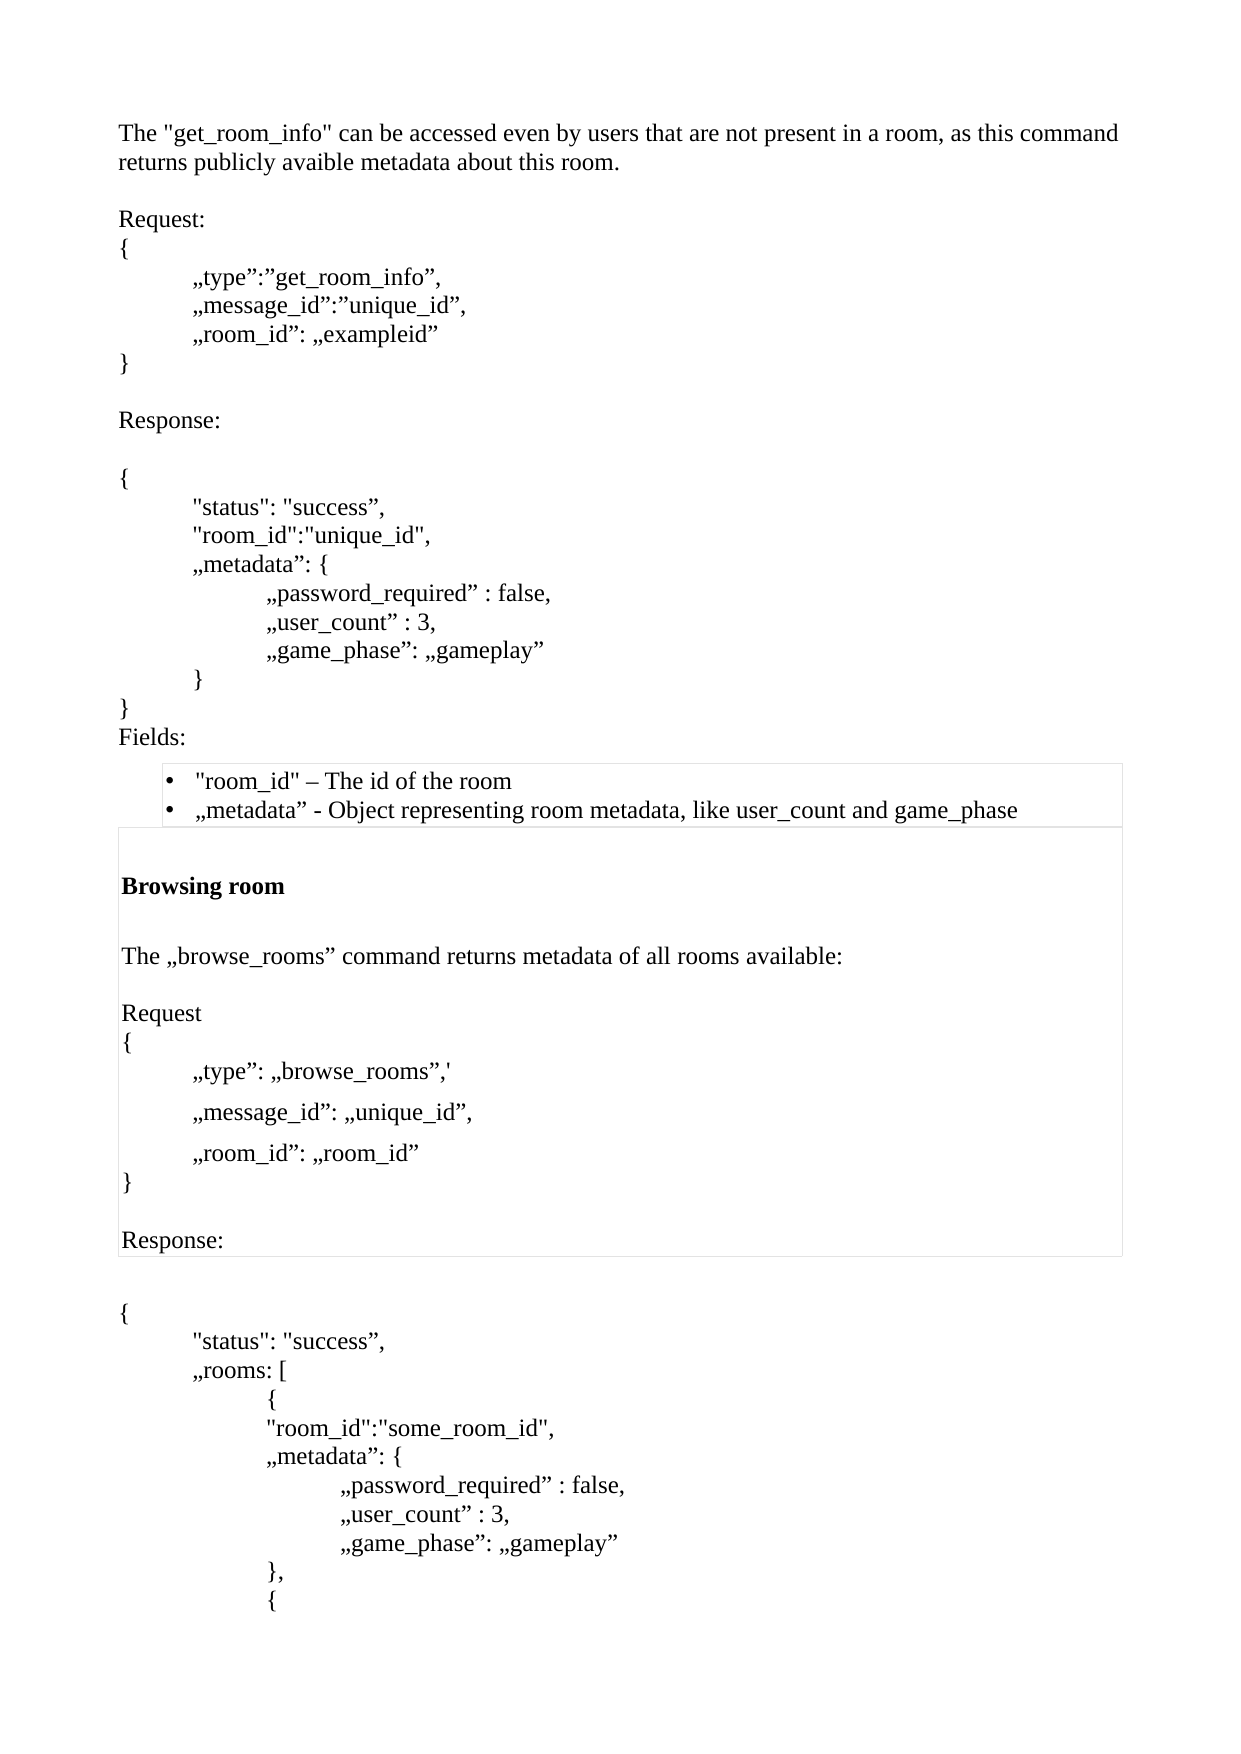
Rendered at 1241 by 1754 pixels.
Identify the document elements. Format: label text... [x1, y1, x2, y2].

text The „browse_rooms” command returns metadata of all rooms available: Request { „type”: „browse_rooms”,' [119, 938, 1122, 1085]
text „metadata”: { [118, 1441, 1122, 1470]
text Browsing room [119, 868, 1122, 928]
text „metadata”: { [118, 549, 1122, 578]
text { [118, 1384, 1122, 1413]
text „type”:”get_room_info”, [118, 262, 1122, 291]
text „password_required” : false, [118, 578, 1122, 607]
text } [118, 348, 1122, 377]
text „game_phase”: „gameplay” [118, 636, 1122, 664]
list „metadata” - Object representing room metadata, like user_count and game_phase [163, 792, 1122, 826]
text } [118, 664, 1122, 693]
text "status": "success”, „rooms: [ [118, 1326, 1122, 1384]
text „user_count” : 3, [118, 607, 1122, 636]
text Fields: [118, 722, 1122, 751]
text „room_id”: „room_id” } Response: [119, 1135, 1122, 1256]
text Response: [118, 406, 1122, 434]
text „message_id”: „unique_id”, [119, 1094, 1122, 1126]
list "room_id" – The id of the room [163, 764, 1122, 792]
text „user_count” : 3, [118, 1499, 1122, 1528]
text „message_id”:”unique_id”, [118, 291, 1122, 319]
text "status": "success”, [118, 492, 1122, 521]
text { [118, 1585, 1122, 1614]
text } [118, 693, 1122, 722]
text }, [118, 1556, 1122, 1585]
text { [118, 1298, 1122, 1326]
text „password_required” : false, [118, 1470, 1122, 1499]
text Request: [118, 204, 1122, 233]
text "room_id":"some_room_id", [118, 1413, 1122, 1441]
text { [118, 463, 1122, 492]
text "room_id":"unique_id", [118, 521, 1122, 549]
text The "get_room_info" can be accessed even by users that are not present in a room, as this command returns publicly avaible metadata about this room. [118, 118, 1122, 176]
text „room_id”: „exampleid” [118, 319, 1122, 348]
text { [118, 233, 1122, 262]
text „game_phase”: „gameplay” [118, 1528, 1122, 1556]
